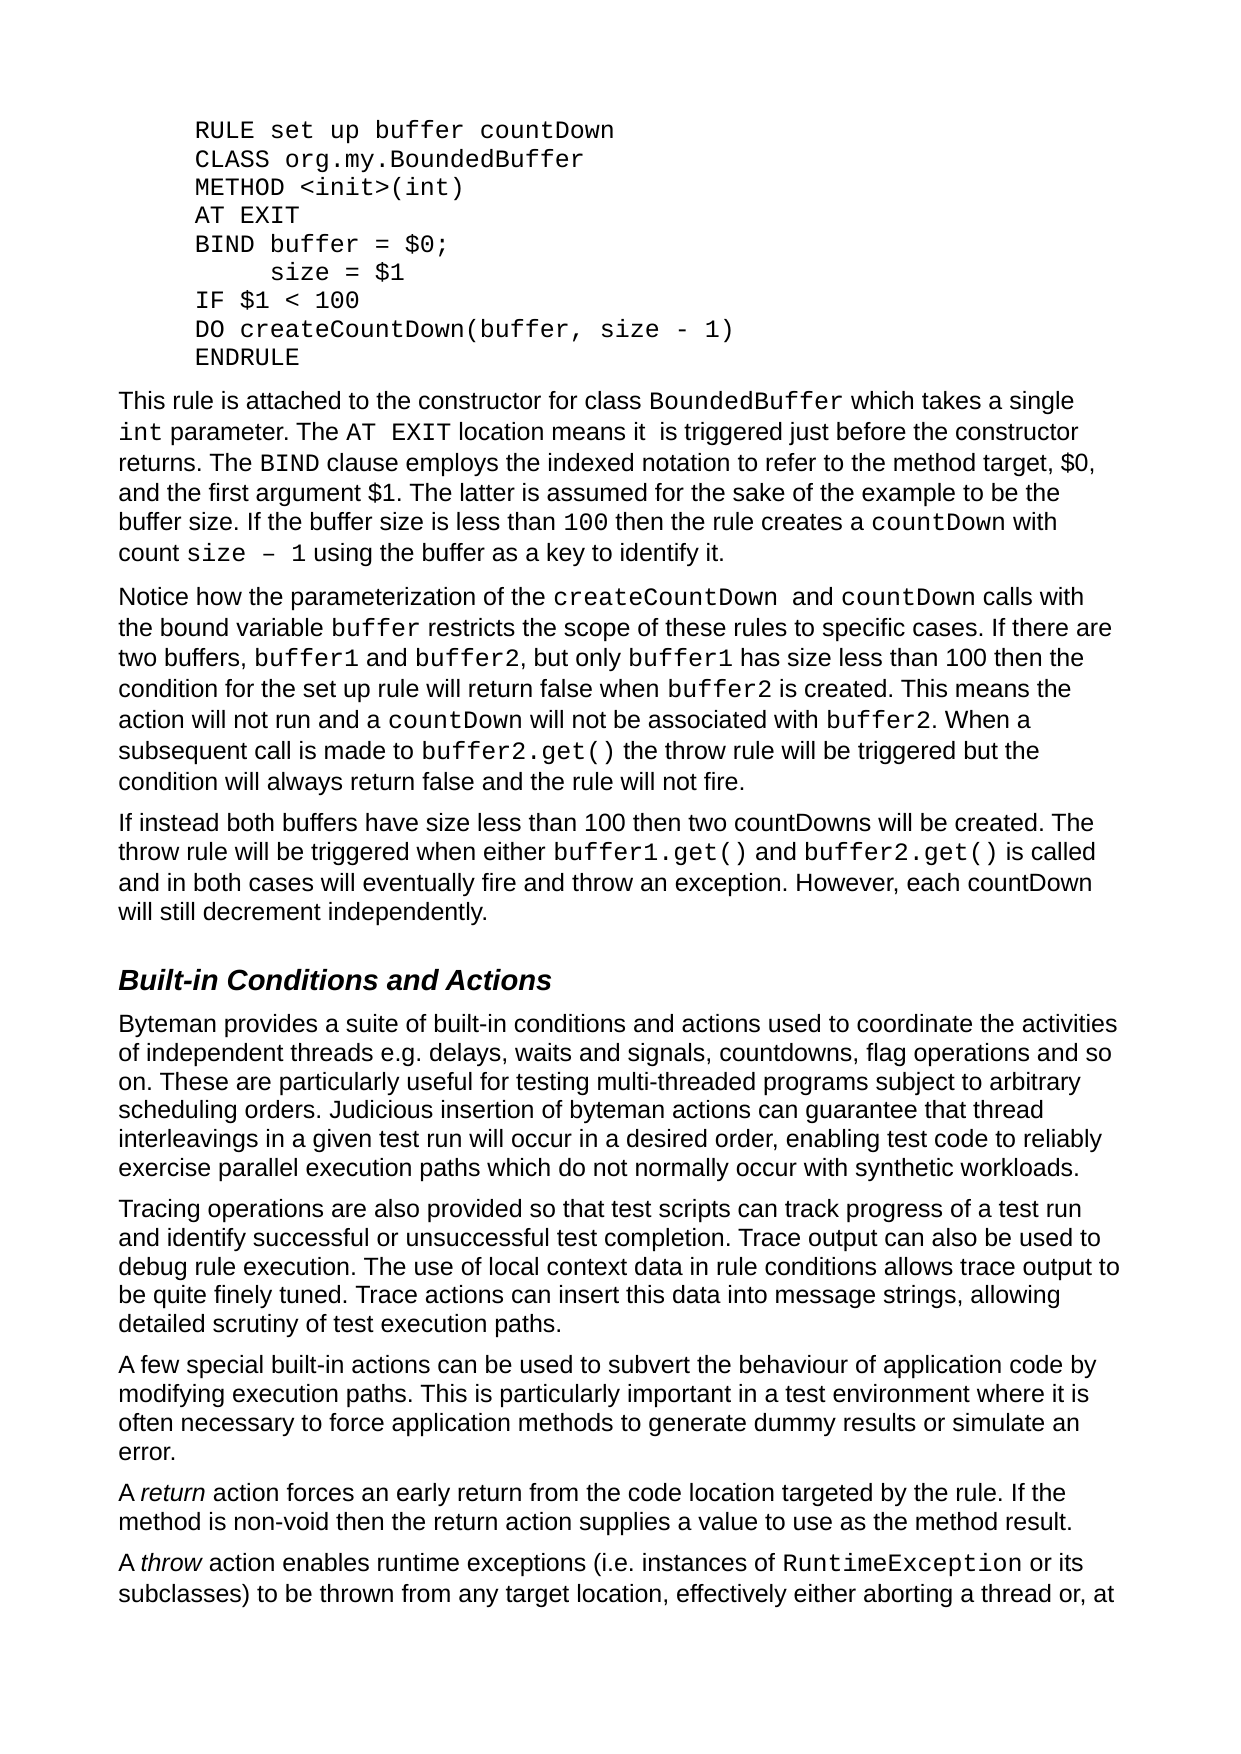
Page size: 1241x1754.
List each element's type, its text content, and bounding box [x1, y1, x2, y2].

subtitle Built-in Conditions and Actions [118, 963, 1122, 997]
text Tracing operations are also provided so that test scripts can track progress of a test run and identify successful or unsuccessful test completion. Trace output can also be used to debug rule execution. The use of local context data in rule conditions allows trace output to be quite finely tuned. Trace actions can insert this data into message strings, allowing detailed scrutiny of test execution paths. [118, 1194, 1122, 1338]
text RULE set up buffer countDown CLASS org.my.BoundedBuffer METHOD <init>(int) AT EXIT BIND buffer = $0; size = $1 IF $1 < 100 DO createCountDown(buffer, size - 1) ENDRULE [194, 118, 1122, 373]
text If instead both buffers have size less than 100 then two countDowns will be created. The throw rule will be triggered when either buffer1.get() and buffer2.get() is called and in both cases will eventually fire and throw an exception. However, each countDown will still decrement independently. [118, 808, 1122, 926]
text Byteman provides a suite of built-in conditions and actions used to coordinate the activities of independent threads e.g. delays, waits and signals, countdowns, flag operations and so on. These are particularly useful for testing multi-threaded programs subject to arbitrary scheduling orders. Judicious insertion of byteman actions can guarantee that thread interleavings in a given test run will occur in a desired order, enabling test code to reliably exercise parallel execution paths which do not normally occur with synthetic workloads. [118, 1009, 1122, 1182]
text This rule is attached to the constructor for class BoundedBuffer which takes a single int parameter. The AT EXIT location means it is triggered just before the constructor returns. The BIND clause employs the indexed notation to refer to the method target, $0, and the first argument $1. The latter is assumed for the sake of the example to be the buffer size. If the buffer size is less than 100 then the rule creates a countDown with count size – 1 using the buffer as a key to identify it. [118, 386, 1122, 569]
text A few special built-in actions can be used to subvert the behaviour of application code by modifying execution paths. This is particularly important in a test environment where it is often necessary to force application methods to generate dummy results or simulate an error. [118, 1350, 1122, 1465]
text Notice how the parameterization of the createCountDown and countDown calls with the bound variable buffer restricts the scope of these rules to specific cases. If there are two buffers, buffer1 and buffer2, but only buffer1 has size less than 100 then the condition for the set up rule will return false when buffer2 is created. This means the action will not run and a countDown will not be associated with buffer2. When a subsequent call is made to buffer2.get() the throw rule will be triggered but the condition will always return false and the rule will not fire. [118, 582, 1122, 796]
text A throw action enables runtime exceptions (i.e. instances of RuntimeException or its subclasses) to be thrown from any target location, effectively either aborting a thread or, at [118, 1548, 1122, 1608]
text A return action forces an early return from the code location targeted by the rule. If the method is non-void then the return action supplies a value to use as the method result. [118, 1478, 1122, 1535]
